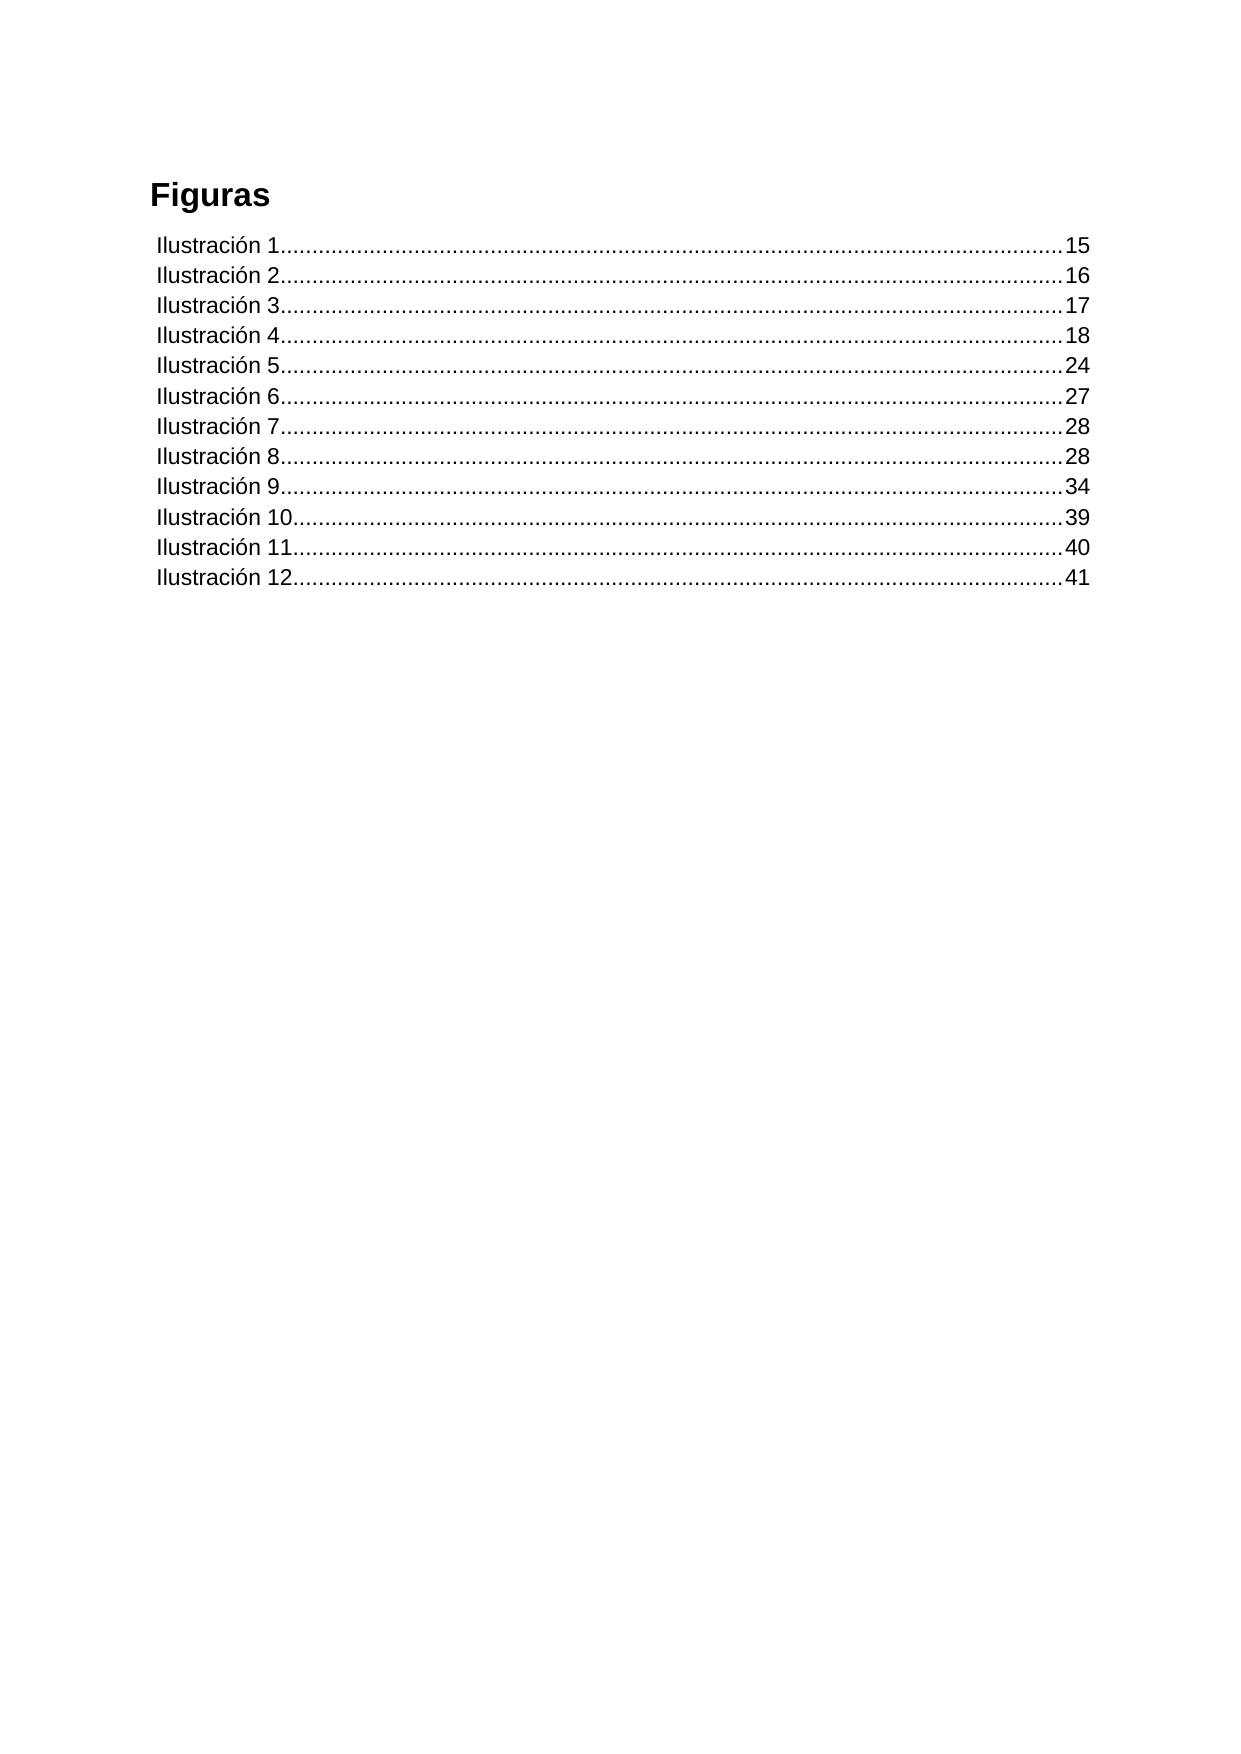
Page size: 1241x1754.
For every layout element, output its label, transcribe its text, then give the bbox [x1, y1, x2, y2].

text Ilustración 9 34 [150, 473, 1090, 500]
subtitle Figuras [150, 175, 1090, 213]
text Ilustración 3 17 [150, 292, 1090, 318]
text Ilustración 8 28 [150, 443, 1090, 469]
text Ilustración 4 18 [150, 322, 1090, 349]
text Ilustración 2 16 [150, 262, 1090, 288]
text Ilustración 5 24 [150, 352, 1090, 379]
text Ilustración 12 41 [150, 564, 1090, 590]
text Ilustración 11 40 [150, 534, 1090, 560]
text Ilustración 1 15 [150, 232, 1090, 258]
text Ilustración 6 27 [150, 383, 1090, 409]
text Ilustración 7 28 [150, 413, 1090, 439]
text Ilustración 10 39 [150, 503, 1090, 530]
